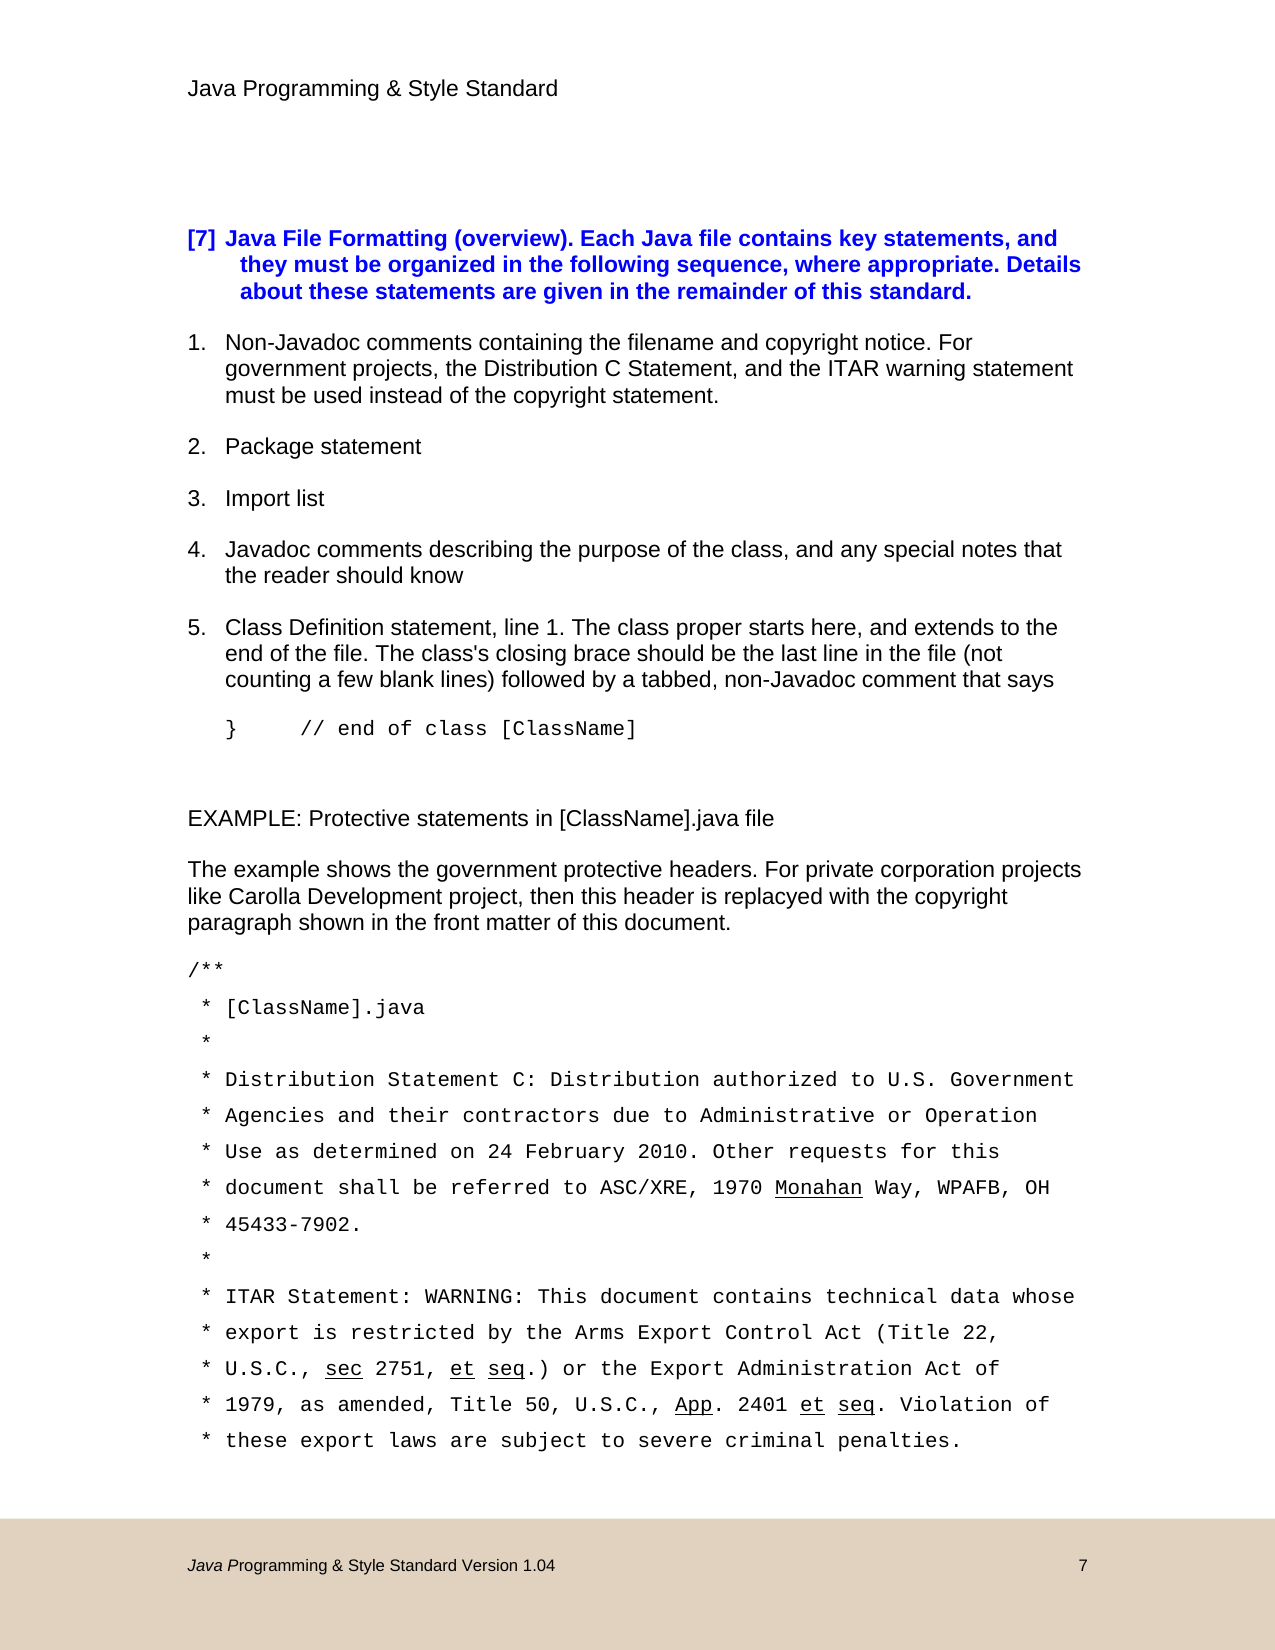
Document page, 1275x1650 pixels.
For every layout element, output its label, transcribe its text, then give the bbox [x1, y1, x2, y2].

text * Distribution Statement C: Distribution authorized to U.S. Government [187, 1069, 1087, 1093]
list Non-Javadoc comments containing the filename and copyright notice. For government projects, the Distribution C Statement, and the ITAR warning statement must be used instead of the copyright statement. [187, 329, 1087, 408]
text /** [187, 961, 1087, 984]
text * Use as determined on 24 February 2010. Other requests for this [187, 1141, 1087, 1165]
list Java File Formatting (overview). Each Java file contains key statements, and they must be organized in the following sequence, where appropriate. Details about these statements are given in the remainder of this standard. [187, 225, 1087, 304]
text * [ClassName].java [187, 997, 1087, 1020]
text * Agencies and their contractors due to Administrative or Operation [187, 1105, 1087, 1129]
text * these export laws are subject to severe criminal penalties. [187, 1430, 1087, 1454]
text * 1979, as amended, Title 50, U.S.C., App. 2401 et seq. Violation of [187, 1394, 1087, 1418]
text * ITAR Statement: WARNING: This document contains technical data whose [187, 1286, 1087, 1309]
text } // end of class [ClassName] [187, 718, 1087, 741]
list Class Definition statement, line 1. The class proper starts here, and extends to the end of the file. The class's closing brace should be the last line in the file (not counting a few blank lines) followed by a tabbed, non-Javadoc comment that says [187, 613, 1087, 693]
text * [187, 1250, 1087, 1273]
text The example shows the government protective headers. For private corporation projects like Carolla Development project, then this header is replacyed with the copyright paragraph shown in the front matter of this document. [187, 856, 1087, 936]
text * [187, 1033, 1087, 1056]
list Package statement [187, 433, 1087, 459]
text EXAMPLE: Protective statements in [ClassName].java file [187, 805, 1087, 831]
list Import list [187, 484, 1087, 511]
text * U.S.C., sec 2751, et seq.) or the Export Administration Act of [187, 1358, 1087, 1382]
list Javadoc comments describing the purpose of the class, and any special notes that the reader should know [187, 536, 1087, 588]
text * document shall be referred to ASC/XRE, 1970 Monahan Way, WPAFB, OH [187, 1177, 1087, 1201]
text * 45433-7902. [187, 1213, 1087, 1237]
text * export is restricted by the Arms Export Control Act (Title 22, [187, 1322, 1087, 1346]
